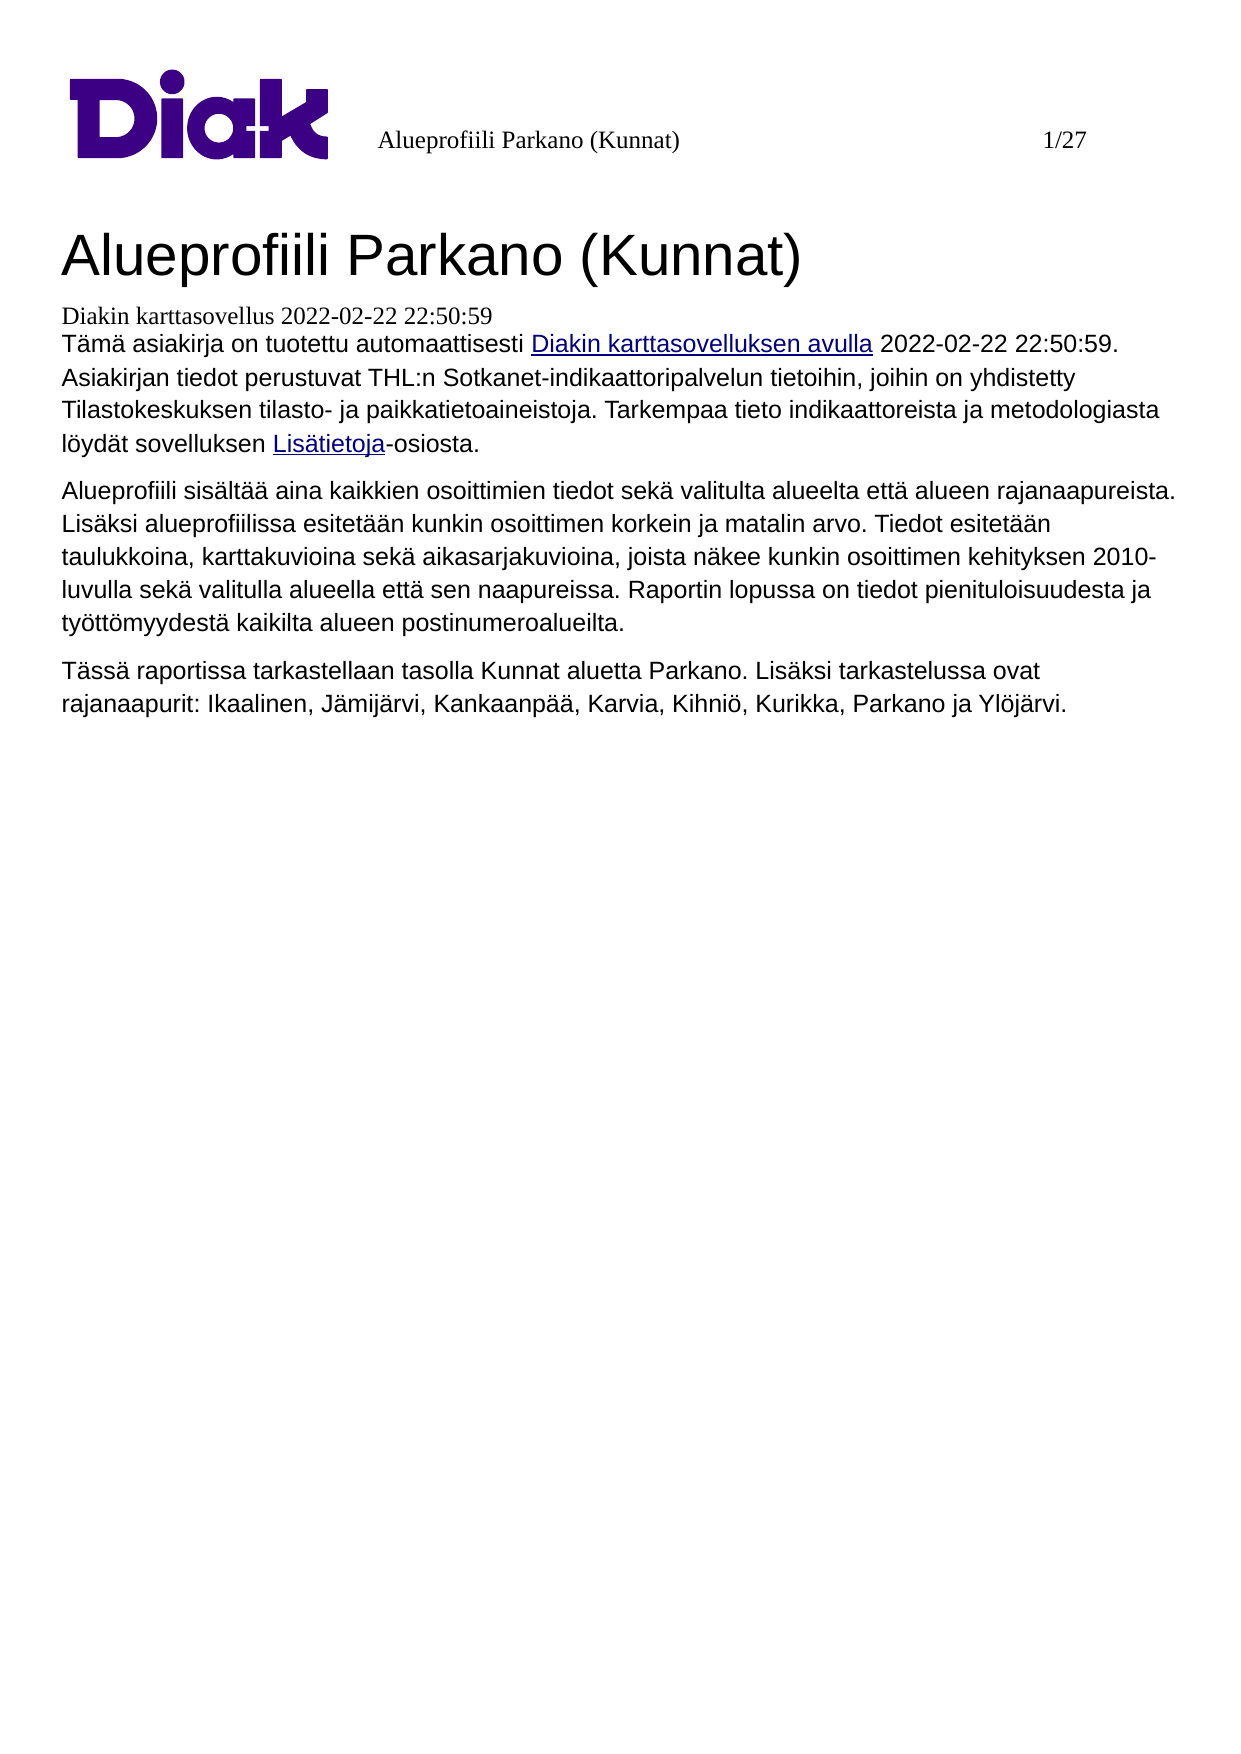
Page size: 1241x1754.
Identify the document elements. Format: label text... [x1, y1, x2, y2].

text Tässä raportissa tarkastellaan tasolla Kunnat aluetta Parkano. Lisäksi tarkastelussa ovat rajanaapurit: Ikaalinen, Jämijärvi, Kankaanpää, Karvia, Kihniö, Kurikka, Parkano ja Ylöjärvi. [61, 656, 1179, 718]
text Tämä asiakirja on tuotettu automaattisesti Diakin karttasovelluksen avulla 2022-02-22 22:50:59. Asiakirjan tiedot perustuvat THL:n Sotkanet-indikaattoripalvelun tietoihin, joihin on yhdistetty Tilastokeskuksen tilasto- ja paikkatietoaineistoja. Tarkempaa tieto indikaattoreista ja metodologiasta löydät sovelluksen Lisätietoja-osiosta. [61, 329, 1179, 457]
title Alueprofiili Parkano (Kunnat) [61, 221, 1179, 288]
text Diakin karttasovellus 2022-02-22 22:50:59 [61, 301, 1179, 329]
text Alueprofiili sisältää aina kaikkien osoittimien tiedot sekä valitulta alueelta että alueen rajanaapureista. Lisäksi alueprofiilissa esitetään kunkin osoittimen korkein ja matalin arvo. Tiedot esitetään taulukkoina, karttakuvioina sekä aikasarjakuvioina, joista näkee kunkin osoittimen kehityksen 2010-luvulla sekä valitulla alueella että sen naapureissa. Raportin lopussa on tiedot pienituloisuudesta ja työttömyydestä kaikilta alueen postinumeroalueilta. [61, 476, 1179, 637]
